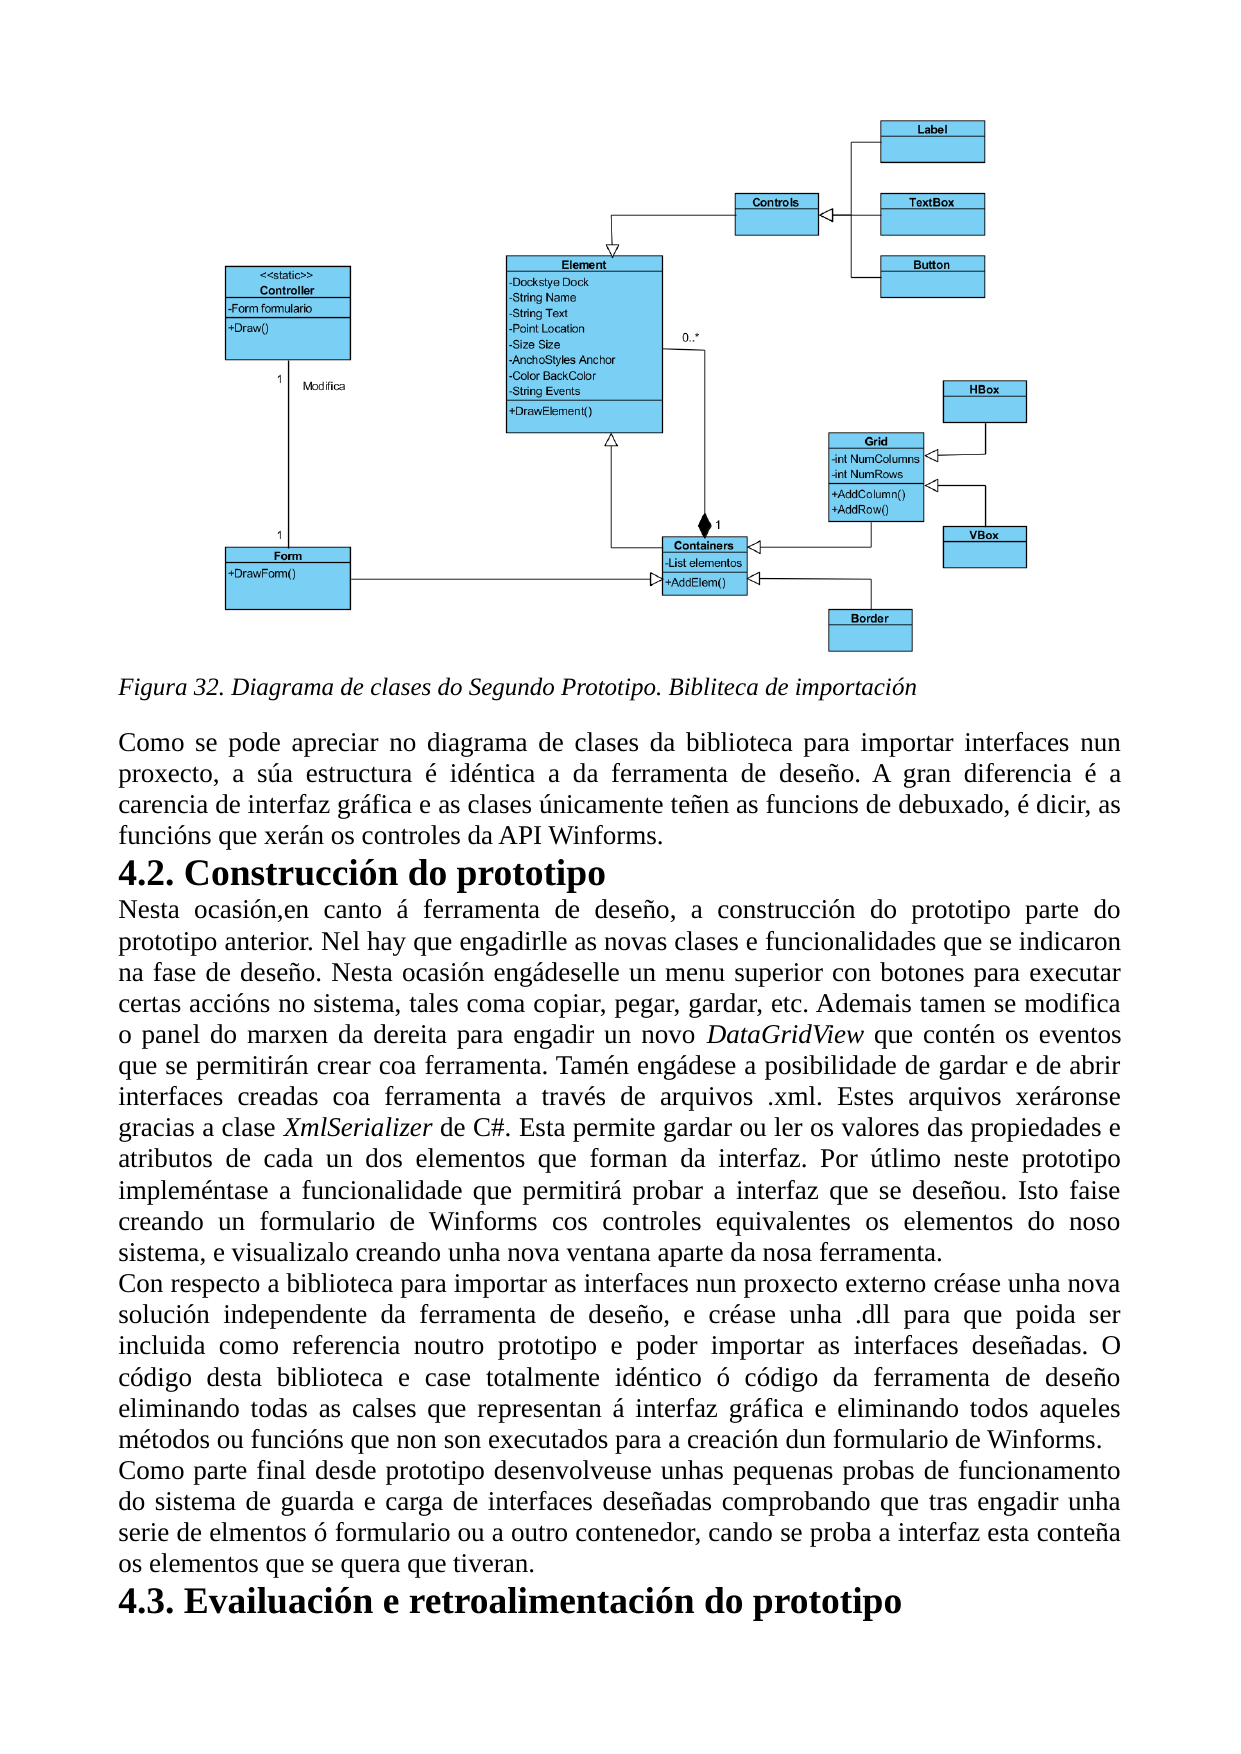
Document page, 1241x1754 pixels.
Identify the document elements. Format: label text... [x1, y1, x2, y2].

picture [118, 118, 1123, 672]
text Con respecto a biblioteca para importar as interfaces nun proxecto externo créase unha nova solución independente da ferramenta de deseño, e créase unha .dll para que poida ser incluida como referencia noutro prototipo e poder importar as interfaces deseñadas. O código desta biblioteca e case totalmente idéntico ó código da ferramenta de deseño eliminando todas as calses que representan á interfaz gráfica e eliminando todos aqueles métodos ou funcións que non son executados para a creación dun formulario de Winforms. [118, 1267, 1122, 1454]
text 4.2. Construcción do prototipo [118, 850, 1122, 893]
text Como se pode apreciar no diagrama de clases da biblioteca para importar interfaces nun proxecto, a súa estructura é idéntica a da ferramenta de deseño. A gran diferencia é a carencia de interfaz gráfica e as clases únicamente teñen as funcions de debuxado, é dicir, as funcións que xerán os controles da API Winforms. [118, 726, 1122, 850]
text Como parte final desde prototipo desenvolveuse unhas pequenas probas de funcionamento do sistema de guarda e carga de interfaces deseñadas comprobando que tras engadir unha serie de elmentos ó formulario ou a outro contenedor, cando se proba a interfaz esta conteña os elementos que se quera que tiveran. [118, 1454, 1122, 1579]
text Figura 32. Diagrama de clases do Segundo Prototipo. Bibliteca de importación [118, 672, 1122, 700]
text Nesta ocasión,en canto á ferramenta de deseño, a construcción do prototipo parte do prototipo anterior. Nel hay que engadirlle as novas clases e funcionalidades que se indicaron na fase de deseño. Nesta ocasión engádeselle un menu superior con botones para executar certas accións no sistema, tales coma copiar, pegar, gardar, etc. Ademais tamen se modifica o panel do marxen da dereita para engadir un novo DataGridView que contén os eventos que se permitirán crear coa ferramenta. Tamén engádese a posibilidade de gardar e de abrir interfaces creadas coa ferramenta a través de arquivos .xml. Estes arquivos xeráronse gracias a clase XmlSerializer de C#. Esta permite gardar ou ler os valores das propiedades e atributos de cada un dos elementos que forman da interfaz. Por útlimo neste prototipo impleméntase a funcionalidade que permitirá probar a interfaz que se deseñou. Isto faise creando un formulario de Winforms cos controles equivalentes os elementos do noso sistema, e visualizalo creando unha nova ventana aparte da nosa ferramenta. [118, 893, 1122, 1267]
text 4.3. Evailuación e retroalimentación do prototipo [118, 1579, 1122, 1622]
